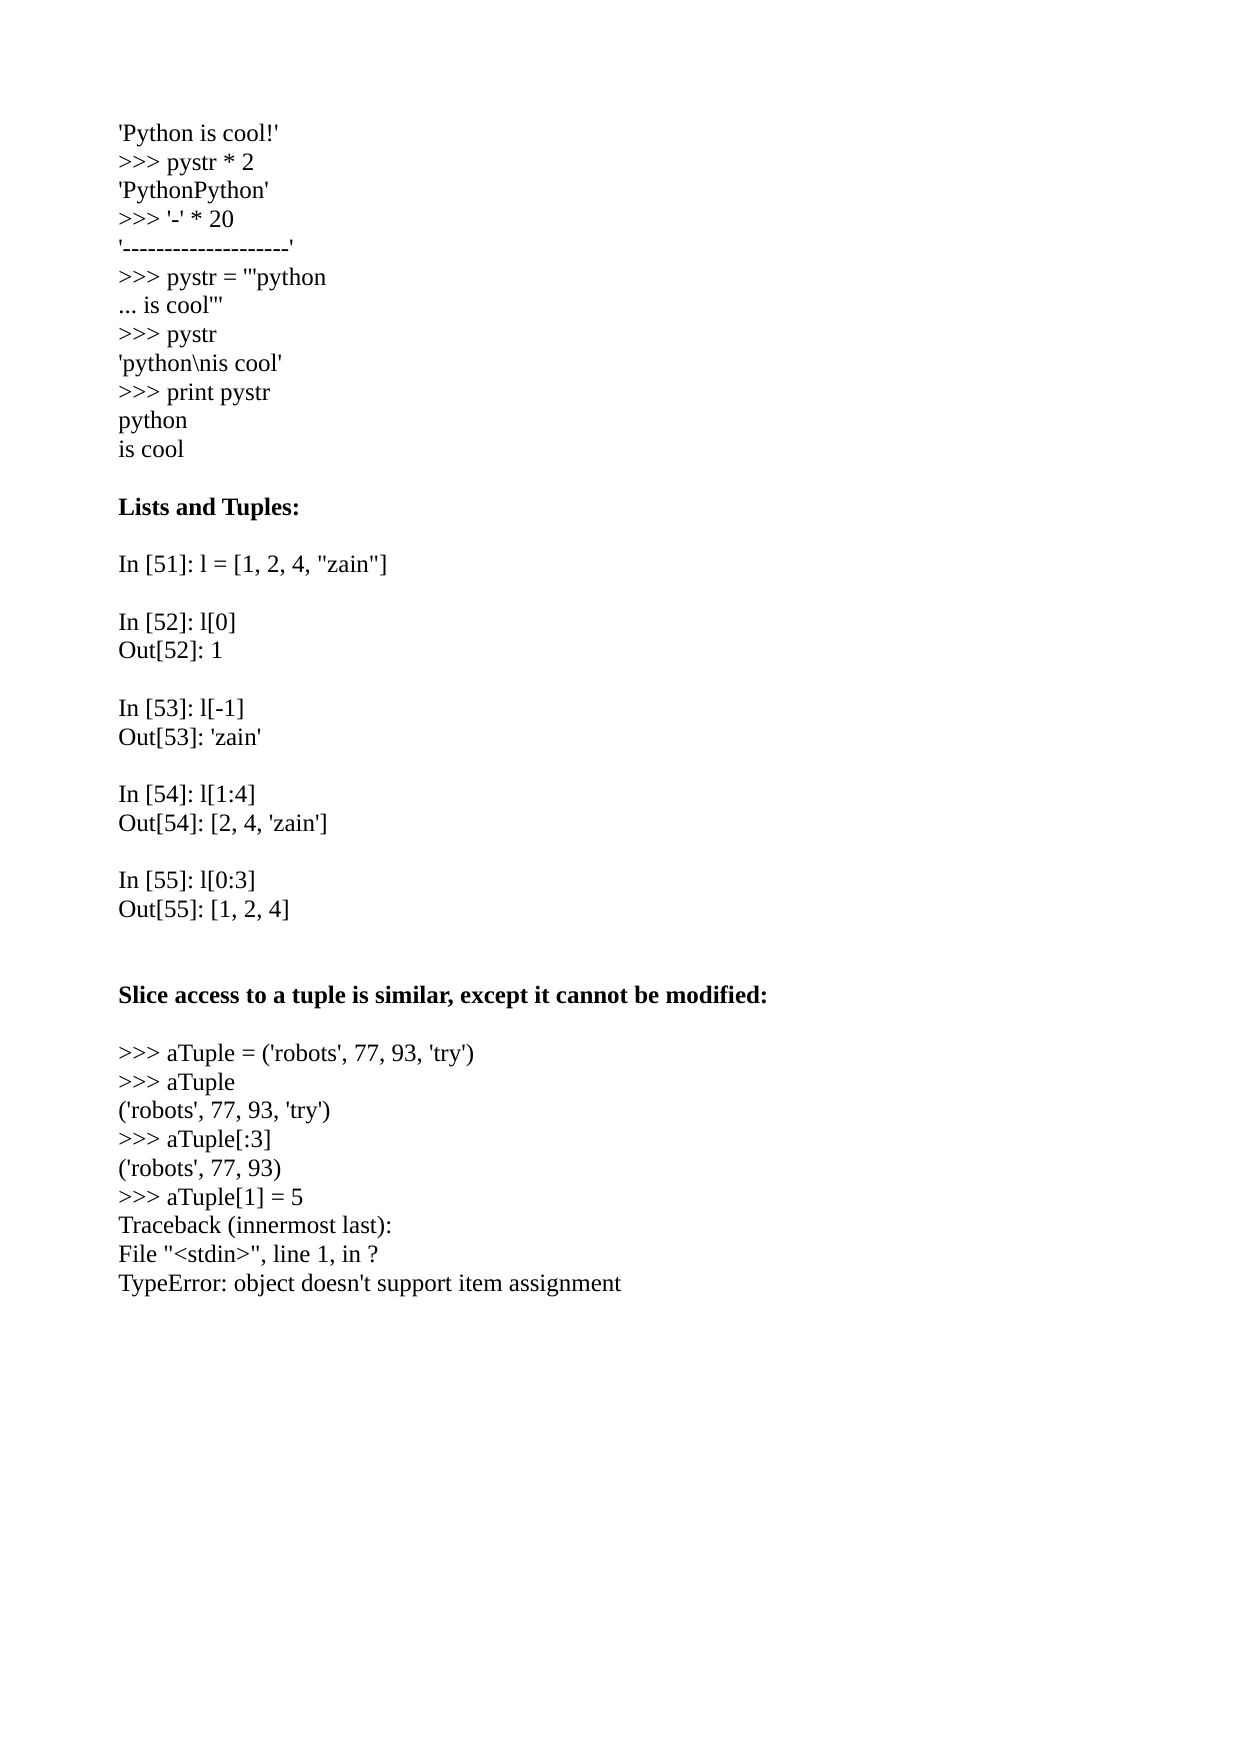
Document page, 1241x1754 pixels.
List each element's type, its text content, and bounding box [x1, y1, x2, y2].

text Lists and Tuples: [118, 492, 1122, 521]
text ... is cool''' [118, 291, 1122, 319]
text Out[52]: 1 [118, 636, 1122, 664]
text '--------------------' [118, 233, 1122, 262]
text >>> print pystr [118, 377, 1122, 406]
text 'Python is cool!' [118, 118, 1122, 147]
text TypeError: object doesn't support item assignment [118, 1268, 1122, 1297]
text >>> '-' * 20 [118, 204, 1122, 233]
text 'python\nis cool' [118, 348, 1122, 377]
text In [52]: l[0] [118, 607, 1122, 636]
text In [54]: l[1:4] [118, 779, 1122, 808]
text File "<stdin>", line 1, in ? [118, 1239, 1122, 1268]
text >>> aTuple[1] = 5 [118, 1182, 1122, 1211]
text ('robots', 77, 93) [118, 1153, 1122, 1182]
text ('robots', 77, 93, 'try') [118, 1096, 1122, 1124]
text In [55]: l[0:3] [118, 866, 1122, 894]
text >>> pystr * 2 [118, 147, 1122, 176]
text Traceback (innermost last): [118, 1211, 1122, 1239]
text is cool [118, 434, 1122, 463]
text >>> aTuple [118, 1067, 1122, 1096]
text >>> pystr = '''python [118, 262, 1122, 291]
text Slice access to a tuple is similar, except it cannot be modified: [118, 981, 1122, 1009]
text >>> aTuple = ('robots', 77, 93, 'try') [118, 1038, 1122, 1067]
text Out[54]: [2, 4, 'zain'] [118, 808, 1122, 837]
text Out[53]: 'zain' [118, 722, 1122, 751]
text >>> pystr [118, 319, 1122, 348]
text >>> aTuple[:3] [118, 1124, 1122, 1153]
text 'PythonPython' [118, 176, 1122, 204]
text python [118, 406, 1122, 434]
text In [53]: l[-1] [118, 693, 1122, 722]
text Out[55]: [1, 2, 4] [118, 894, 1122, 923]
text In [51]: l = [1, 2, 4, "zain"] [118, 549, 1122, 578]
